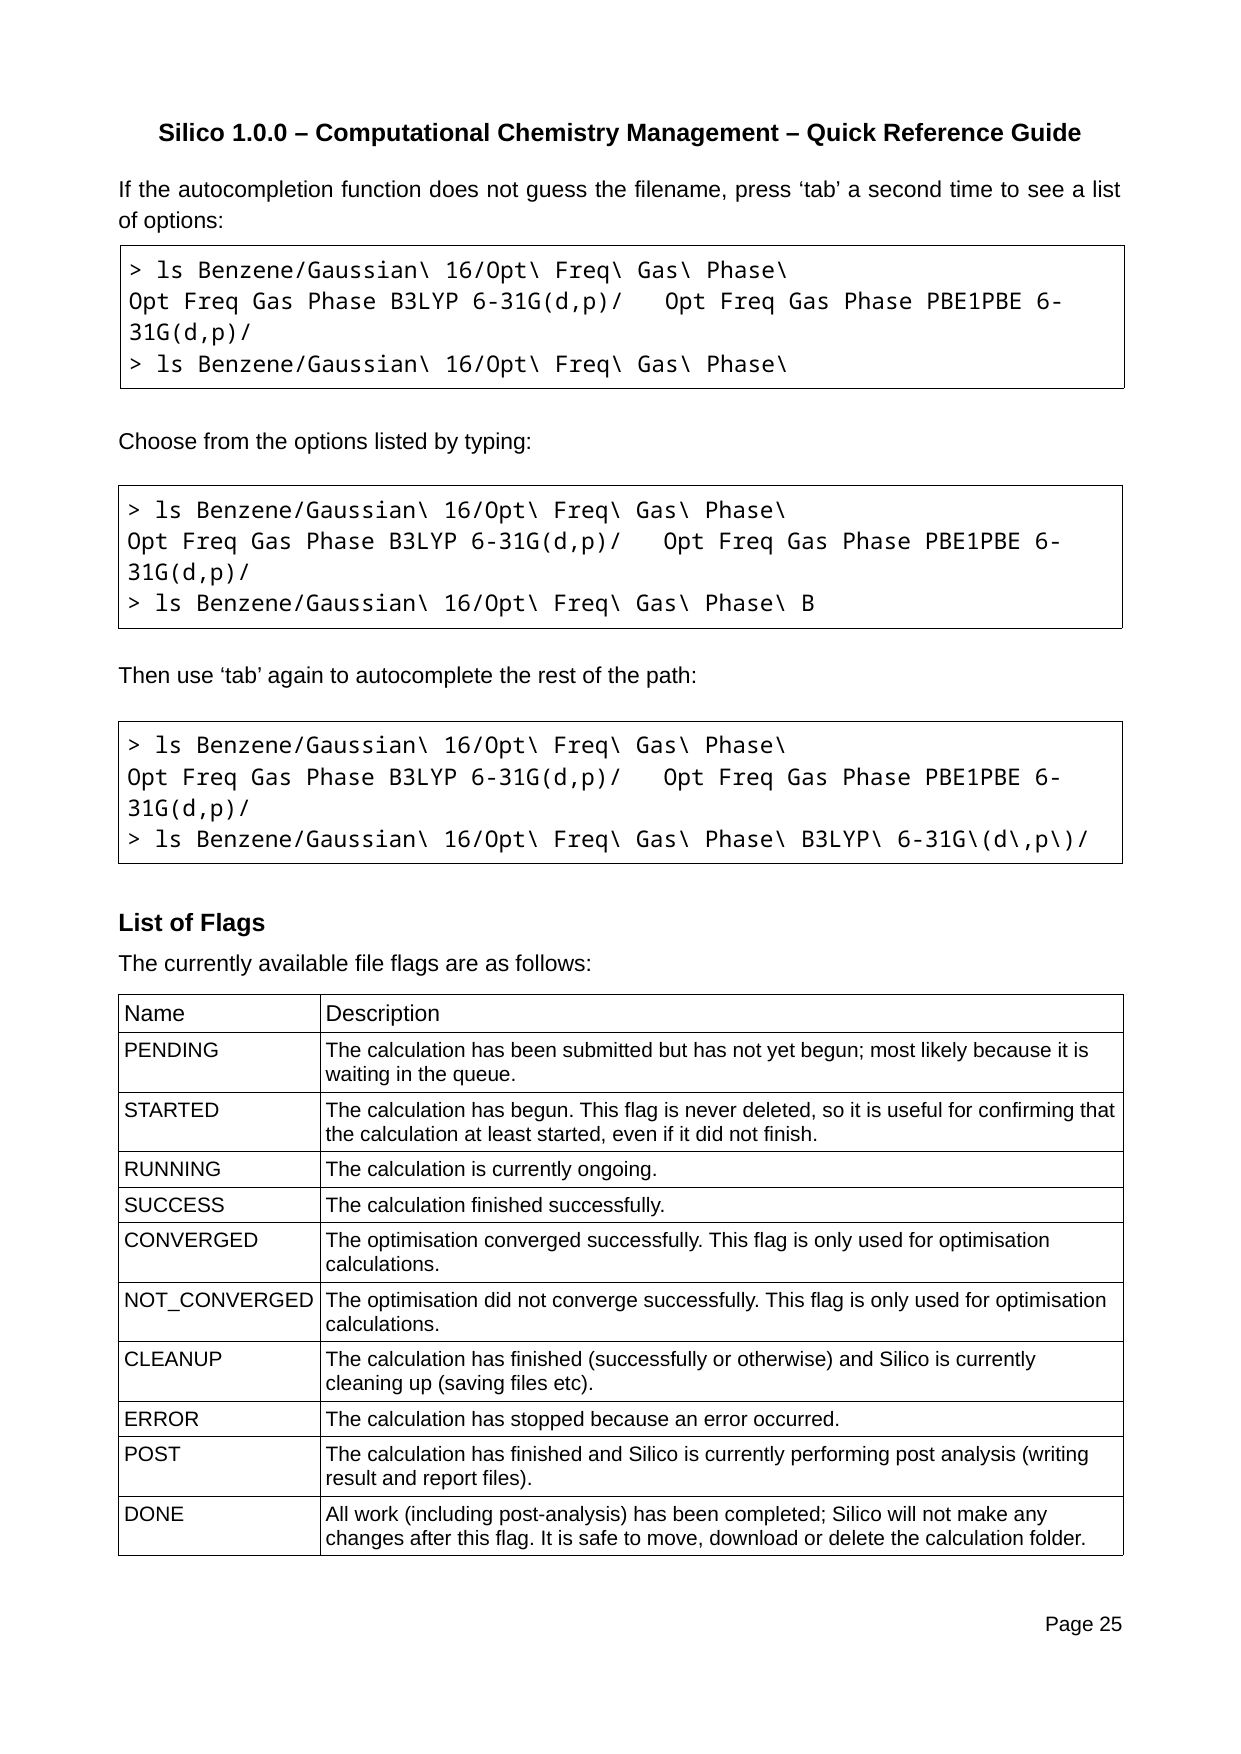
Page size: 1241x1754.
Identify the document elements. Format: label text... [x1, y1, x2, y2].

text > ls Benzene/Gaussian\ 16/Opt\ Freq\ Gas\ Phase\ B3LYP\ 6-31G\(d\,p\)/ [127, 823, 1113, 854]
text Then use ‘tab’ again to autocomplete the rest of the path: [118, 629, 1122, 688]
text If the autocompletion function does not guess the filename, press ‘tab’ a second time to see a list of options: [118, 176, 1122, 233]
table_cell ERROR [119, 1402, 320, 1436]
text > ls Benzene/Gaussian\ 16/Opt\ Freq\ Gas\ Phase\ [127, 729, 1113, 761]
table_cell CLEANUP [119, 1342, 320, 1401]
table_cell RUNNING [119, 1152, 320, 1187]
table_cell STARTED [119, 1093, 320, 1151]
text The currently available file flags are as follows: [118, 949, 1122, 976]
subtitle [119, 722, 1122, 863]
table_cell NOT_CONVERGED [119, 1283, 320, 1341]
table_header Description [321, 995, 1123, 1032]
text Opt Freq Gas Phase B3LYP 6-31G(d,p)/ Opt Freq Gas Phase PBE1PBE 6-31G(d,p)/ [129, 285, 1115, 348]
text > ls Benzene/Gaussian\ 16/Opt\ Freq\ Gas\ Phase\ [129, 254, 1115, 285]
table_cell DONE [119, 1497, 320, 1555]
table_header Name [119, 995, 320, 1032]
text Opt Freq Gas Phase B3LYP 6-31G(d,p)/ Opt Freq Gas Phase PBE1PBE 6-31G(d,p)/ [127, 525, 1113, 587]
text [118, 473, 1122, 485]
table_cell The calculation has been submitted but has not yet begun; most likely because it is waiting in the queue. [321, 1033, 1123, 1092]
table_cell POST [119, 1437, 320, 1496]
text > ls Benzene/Gaussian\ 16/Opt\ Freq\ Gas\ Phase\ B [127, 587, 1113, 619]
table_cell The optimisation converged successfully. This flag is only used for optimisation calculations. [321, 1223, 1123, 1282]
table_cell The calculation finished successfully. [321, 1188, 1123, 1222]
table_cell The calculation has begun. This flag is never deleted, so it is useful for confirming that the calculation at least started, even if it did not finish. [321, 1093, 1123, 1151]
table_cell The calculation has finished (successfully or otherwise) and Silico is currently cleaning up (saving files etc). [321, 1342, 1123, 1401]
text Choose from the options listed by typing: [121, 246, 1124, 388]
subtitle List of Flags [118, 864, 1122, 937]
table_cell CONVERGED [119, 1223, 320, 1282]
text [119, 486, 1122, 628]
table_cell The calculation is currently ongoing. [321, 1152, 1123, 1187]
table_cell The calculation has stopped because an error occurred. [321, 1402, 1123, 1436]
table_cell PENDING [119, 1033, 320, 1092]
table_cell The calculation has finished and Silico is currently performing post analysis (writing result and report files). [321, 1437, 1123, 1496]
table_cell SUCCESS [119, 1188, 320, 1222]
text > ls Benzene/Gaussian\ 16/Opt\ Freq\ Gas\ Phase\ [129, 348, 1115, 379]
text > ls Benzene/Gaussian\ 16/Opt\ Freq\ Gas\ Phase\ [127, 494, 1113, 525]
text Opt Freq Gas Phase B3LYP 6-31G(d,p)/ Opt Freq Gas Phase PBE1PBE 6-31G(d,p)/ [127, 761, 1113, 823]
text Choose from the options listed by typing: [118, 251, 1122, 454]
table_cell The optimisation did not converge successfully. This flag is only used for optimisation calculations. [321, 1283, 1123, 1341]
table_cell All work (including post-analysis) has been completed; Silico will not make any changes after this flag. It is safe to move, download or delete the calculation folder. [321, 1497, 1123, 1555]
